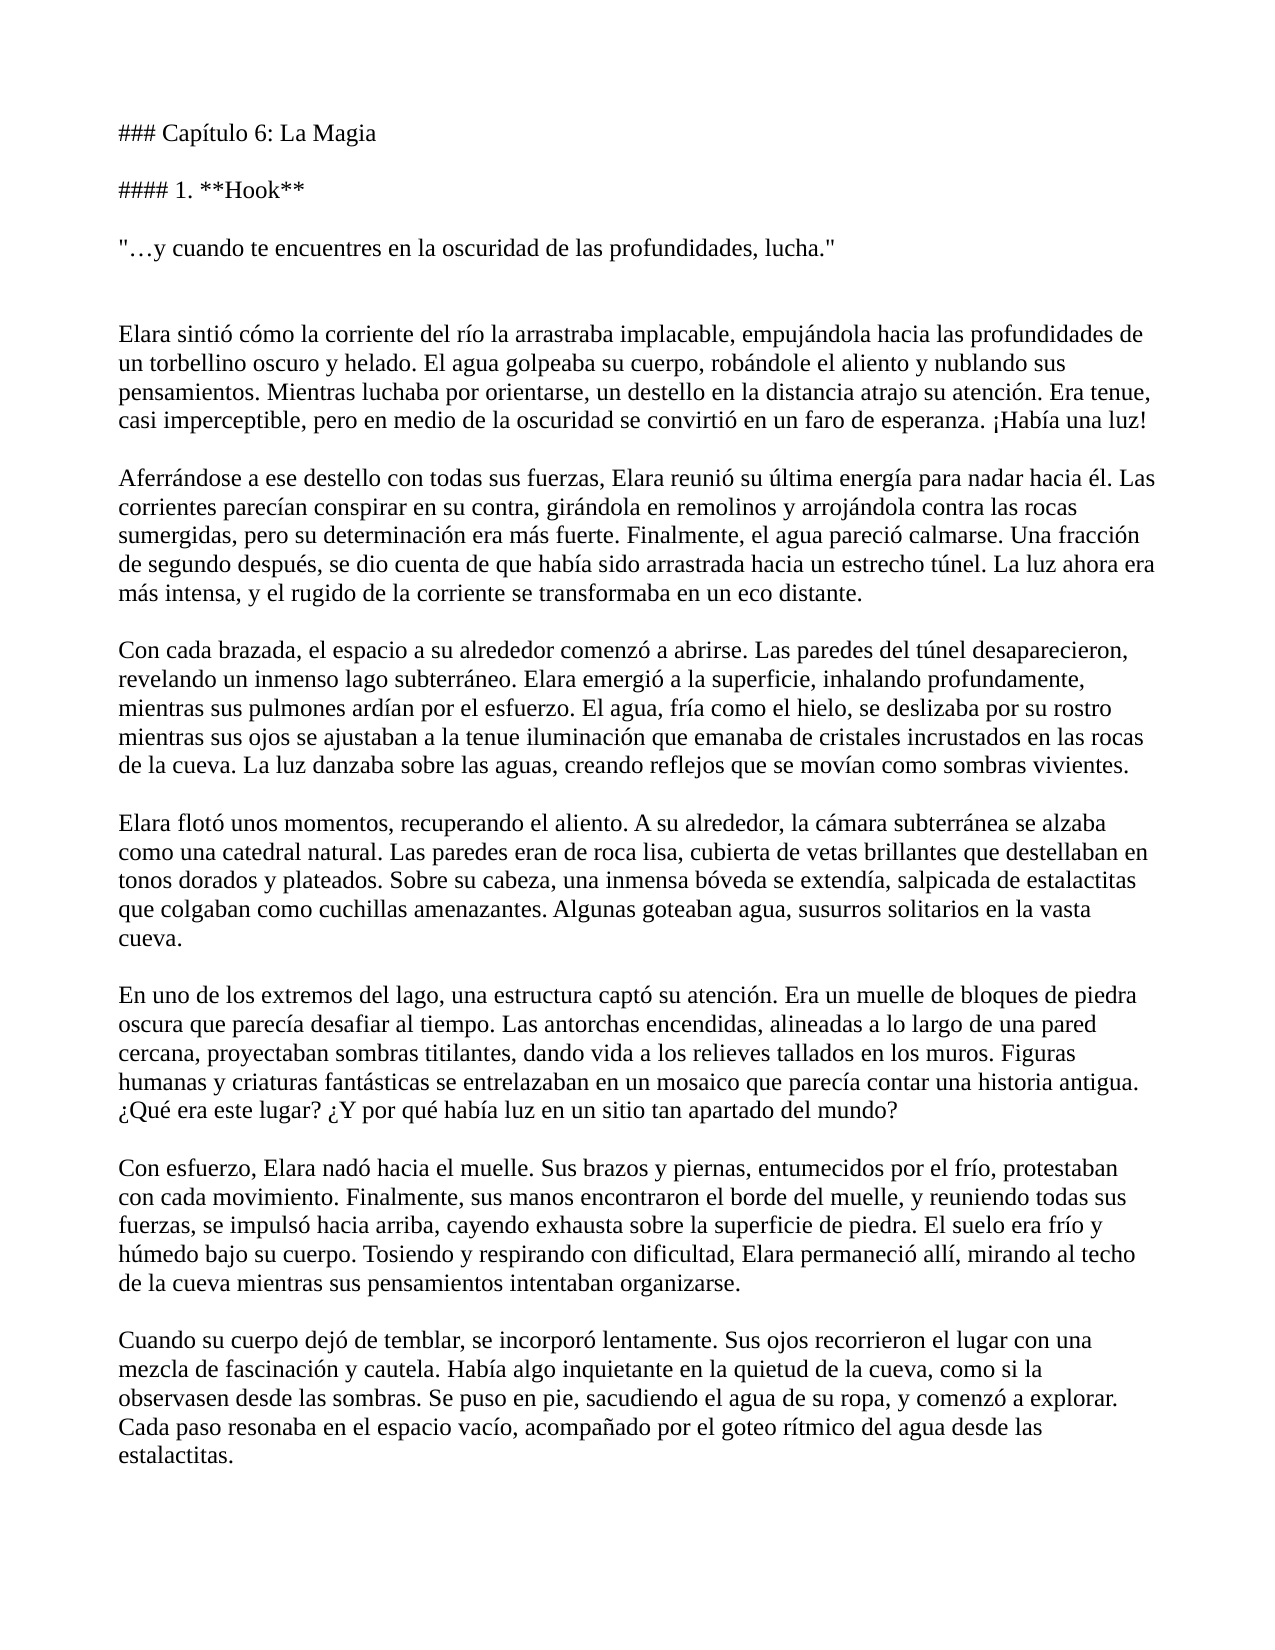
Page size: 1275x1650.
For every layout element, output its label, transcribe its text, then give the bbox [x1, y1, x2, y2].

text ### Capítulo 6: La Magia [118, 118, 1157, 147]
text #### 1. **Hook** [118, 176, 1157, 204]
text Aferrándose a ese destello con todas sus fuerzas, Elara reunió su última energía para nadar hacia él. Las corrientes parecían conspirar en su contra, girándola en remolinos y arrojándola contra las rocas sumergidas, pero su determinación era más fuerte. Finalmente, el agua pareció calmarse. Una fracción de segundo después, se dio cuenta de que había sido arrastrada hacia un estrecho túnel. La luz ahora era más intensa, y el rugido de la corriente se transformaba en un eco distante. [118, 463, 1157, 607]
text Elara sintió cómo la corriente del río la arrastraba implacable, empujándola hacia las profundidades de un torbellino oscuro y helado. El agua golpeaba su cuerpo, robándole el aliento y nublando sus pensamientos. Mientras luchaba por orientarse, un destello en la distancia atrajo su atención. Era tenue, casi imperceptible, pero en medio de la oscuridad se convirtió en un faro de esperanza. ¡Había una luz! [118, 319, 1157, 434]
text En uno de los extremos del lago, una estructura captó su atención. Era un muelle de bloques de piedra oscura que parecía desafiar al tiempo. Las antorchas encendidas, alineadas a lo largo de una pared cercana, proyectaban sombras titilantes, dando vida a los relieves tallados en los muros. Figuras humanas y criaturas fantásticas se entrelazaban en un mosaico que parecía contar una historia antigua. ¿Qué era este lugar? ¿Y por qué había luz en un sitio tan apartado del mundo? [118, 981, 1157, 1124]
text Con cada brazada, el espacio a su alrededor comenzó a abrirse. Las paredes del túnel desaparecieron, revelando un inmenso lago subterráneo. Elara emergió a la superficie, inhalando profundamente, mientras sus pulmones ardían por el esfuerzo. El agua, fría como el hielo, se deslizaba por su rostro mientras sus ojos se ajustaban a la tenue iluminación que emanaba de cristales incrustados en las rocas de la cueva. La luz danzaba sobre las aguas, creando reflejos que se movían como sombras vivientes. [118, 636, 1157, 779]
text "…y cuando te encuentres en la oscuridad de las profundidades, lucha." [118, 233, 1157, 262]
text Elara flotó unos momentos, recuperando el aliento. A su alrededor, la cámara subterránea se alzaba como una catedral natural. Las paredes eran de roca lisa, cubierta de vetas brillantes que destellaban en tonos dorados y plateados. Sobre su cabeza, una inmensa bóveda se extendía, salpicada de estalactitas que colgaban como cuchillas amenazantes. Algunas goteaban agua, susurros solitarios en la vasta cueva. [118, 808, 1157, 952]
text Con esfuerzo, Elara nadó hacia el muelle. Sus brazos y piernas, entumecidos por el frío, protestaban con cada movimiento. Finalmente, sus manos encontraron el borde del muelle, y reuniendo todas sus fuerzas, se impulsó hacia arriba, cayendo exhausta sobre la superficie de piedra. El suelo era frío y húmedo bajo su cuerpo. Tosiendo y respirando con dificultad, Elara permaneció allí, mirando al techo de la cueva mientras sus pensamientos intentaban organizarse. [118, 1153, 1157, 1297]
text Cuando su cuerpo dejó de temblar, se incorporó lentamente. Sus ojos recorrieron el lugar con una mezcla de fascinación y cautela. Había algo inquietante en la quietud de la cueva, como si la observasen desde las sombras. Se puso en pie, sacudiendo el agua de su ropa, y comenzó a explorar. Cada paso resonaba en el espacio vacío, acompañado por el goteo rítmico del agua desde las estalactitas. [118, 1326, 1157, 1469]
